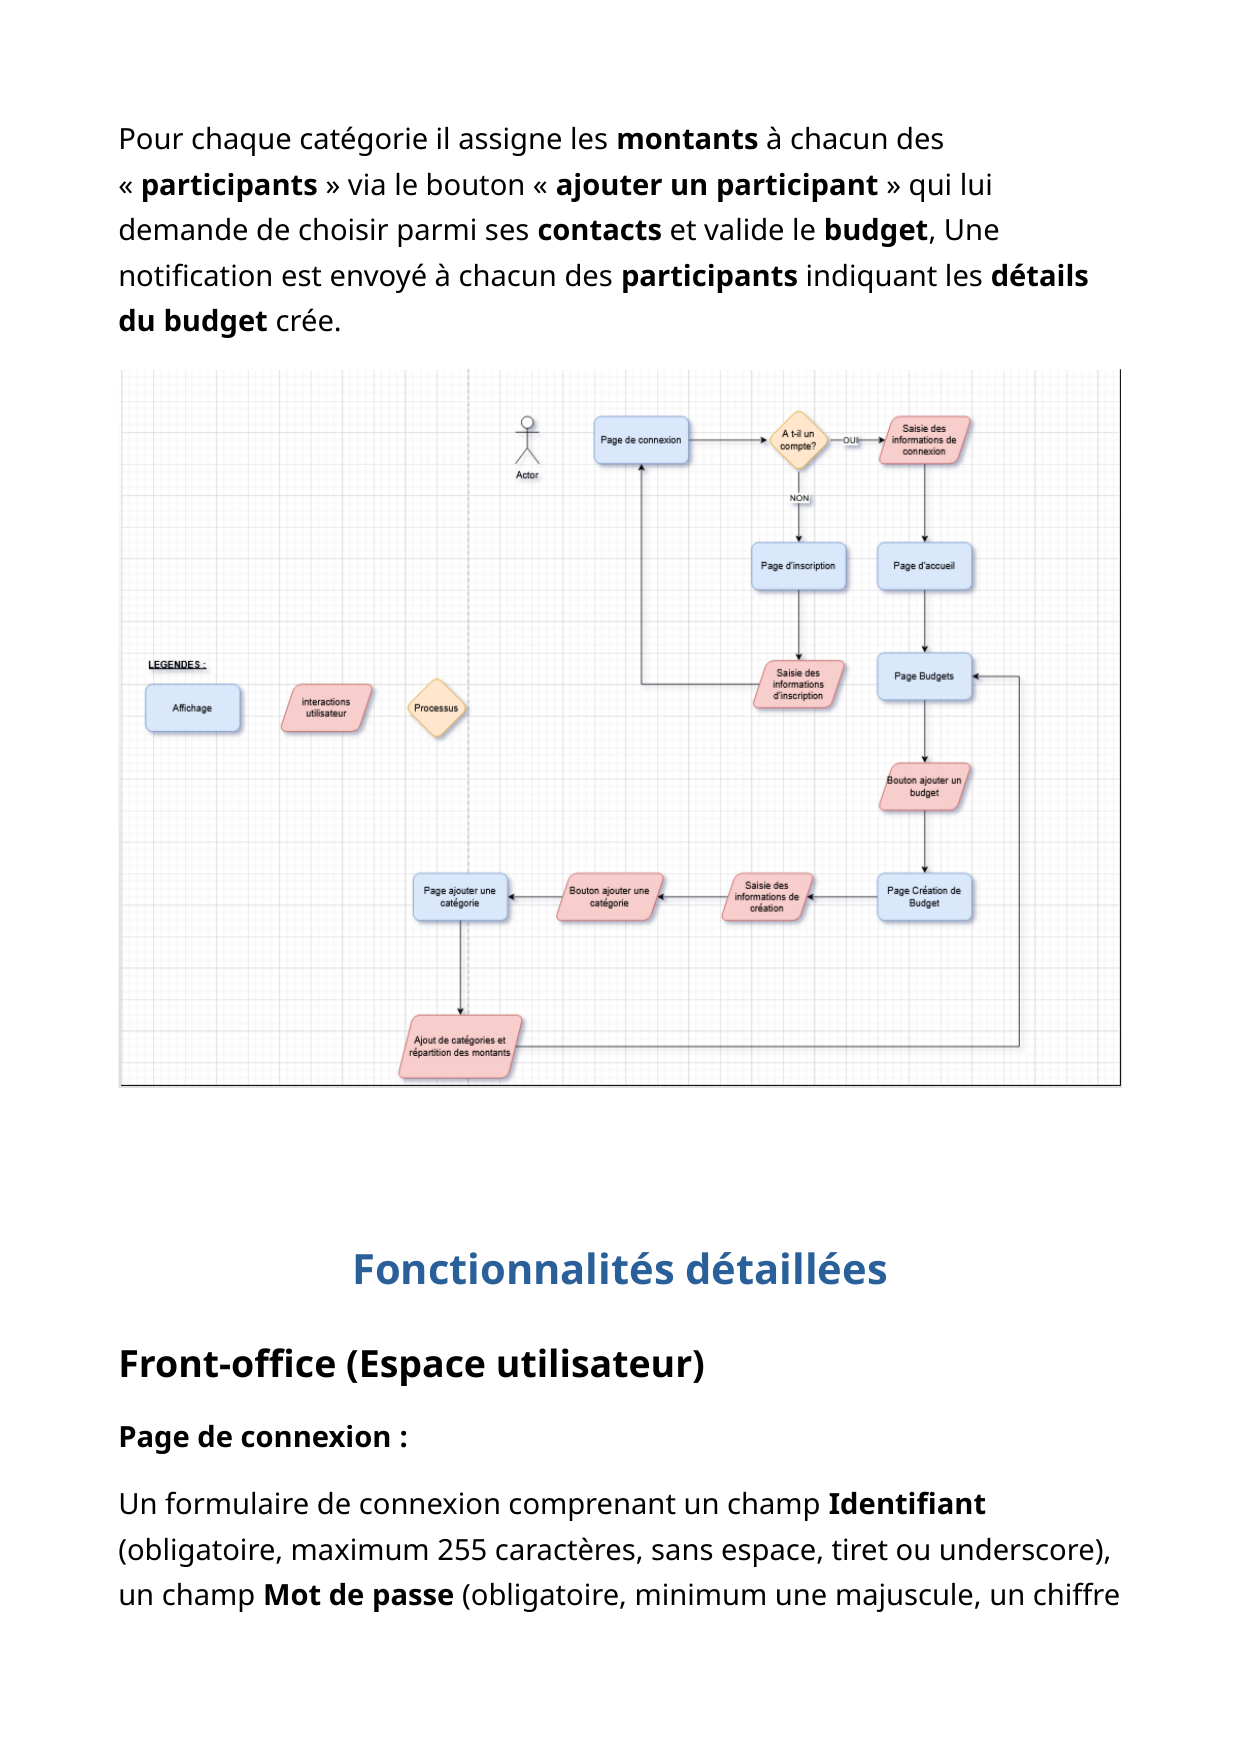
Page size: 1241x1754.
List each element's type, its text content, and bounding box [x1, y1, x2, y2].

list Page de connexion : [118, 1417, 1122, 1456]
list Un formulaire de connexion comprenant un champ Identifiant (obligatoire, maximum 255 caractères, sans espace, tiret ou underscore), un champ Mot de passe (obligatoire, minimum une majuscule, un chiffre [118, 1483, 1122, 1614]
picture [118, 367, 1123, 1088]
subtitle Fonctionnalités détaillées [118, 1240, 1122, 1296]
list Pour chaque catégorie il assigne les montants à chacun des « participants » via le bouton « ajouter un participant » qui lui demande de choisir parmi ses contacts et valide le budget, Une notification est envoyé à chacun des participants indiquant les détails du budget crée. [118, 118, 1122, 340]
list Front-office (Espace utilisateur) [118, 1337, 1122, 1388]
